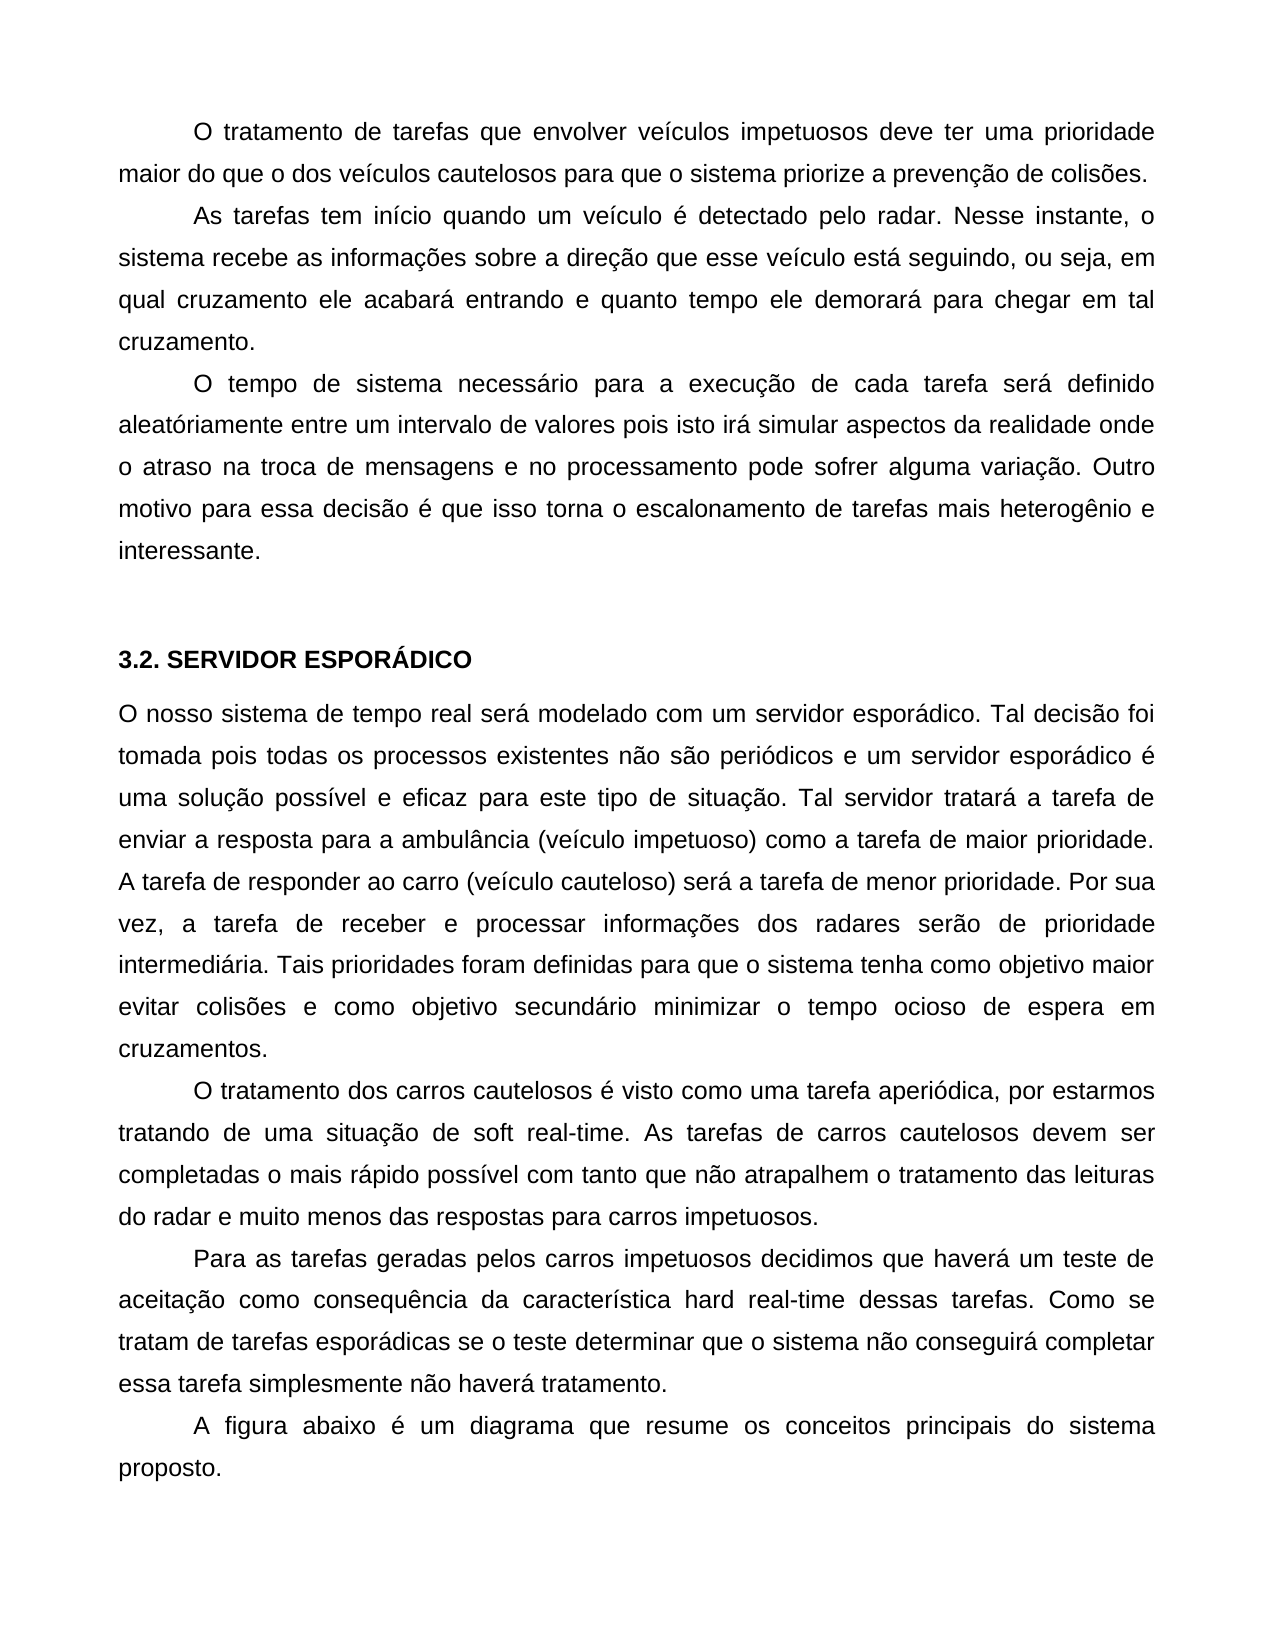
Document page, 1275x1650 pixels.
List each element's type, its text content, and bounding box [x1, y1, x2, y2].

subtitle 3.2. SERVIDOR ESPORÁDICO [118, 646, 1157, 673]
text O tempo de sistema necessário para a execução de cada tarefa será definido aleatóriamente entre um intervalo de valores pois isto irá simular aspectos da realidade onde o atraso na troca de mensagens e no processamento pode sofrer alguma variação. Outro motivo para essa decisão é que isso torna o escalonamento de tarefas mais heterogênio e interessante. [118, 369, 1157, 565]
text O nosso sistema de tempo real será modelado com um servidor esporádico. Tal decisão foi tomada pois todas os processos existentes não são periódicos e um servidor esporádico é uma solução possível e eficaz para este tipo de situação. Tal servidor tratará a tarefa de enviar a resposta para a ambulância (veículo impetuoso) como a tarefa de maior prioridade. A tarefa de responder ao carro (veículo cauteloso) será a tarefa de menor prioridade. Por sua vez, a tarefa de receber e processar informações dos radares serão de prioridade intermediária. Tais prioridades foram definidas para que o sistema tenha como objetivo maior evitar colisões e como objetivo secundário minimizar o tempo ocioso de espera em cruzamentos. [118, 700, 1157, 1063]
text A figura abaixo é um diagrama que resume os conceitos principais do sistema proposto. [118, 1412, 1157, 1482]
text O tratamento de tarefas que envolver veículos impetuosos deve ter uma prioridade maior do que o dos veículos cautelosos para que o sistema priorize a prevenção de colisões. [118, 118, 1157, 188]
text Para as tarefas geradas pelos carros impetuosos decidimos que haverá um teste de aceitação como consequência da característica hard real-time dessas tarefas. Como se tratam de tarefas esporádicas se o teste determinar que o sistema não conseguirá completar essa tarefa simplesmente não haverá tratamento. [118, 1244, 1157, 1398]
text As tarefas tem início quando um veículo é detectado pelo radar. Nesse instante, o sistema recebe as informações sobre a direção que esse veículo está seguindo, ou seja, em qual cruzamento ele acabará entrando e quanto tempo ele demorará para chegar em tal cruzamento. [118, 202, 1157, 355]
text O tratamento dos carros cautelosos é visto como uma tarefa aperiódica, por estarmos tratando de uma situação de soft real-time. As tarefas de carros cautelosos devem ser completadas o mais rápido possível com tanto que não atrapalhem o tratamento das leituras do radar e muito menos das respostas para carros impetuosos. [118, 1077, 1157, 1230]
